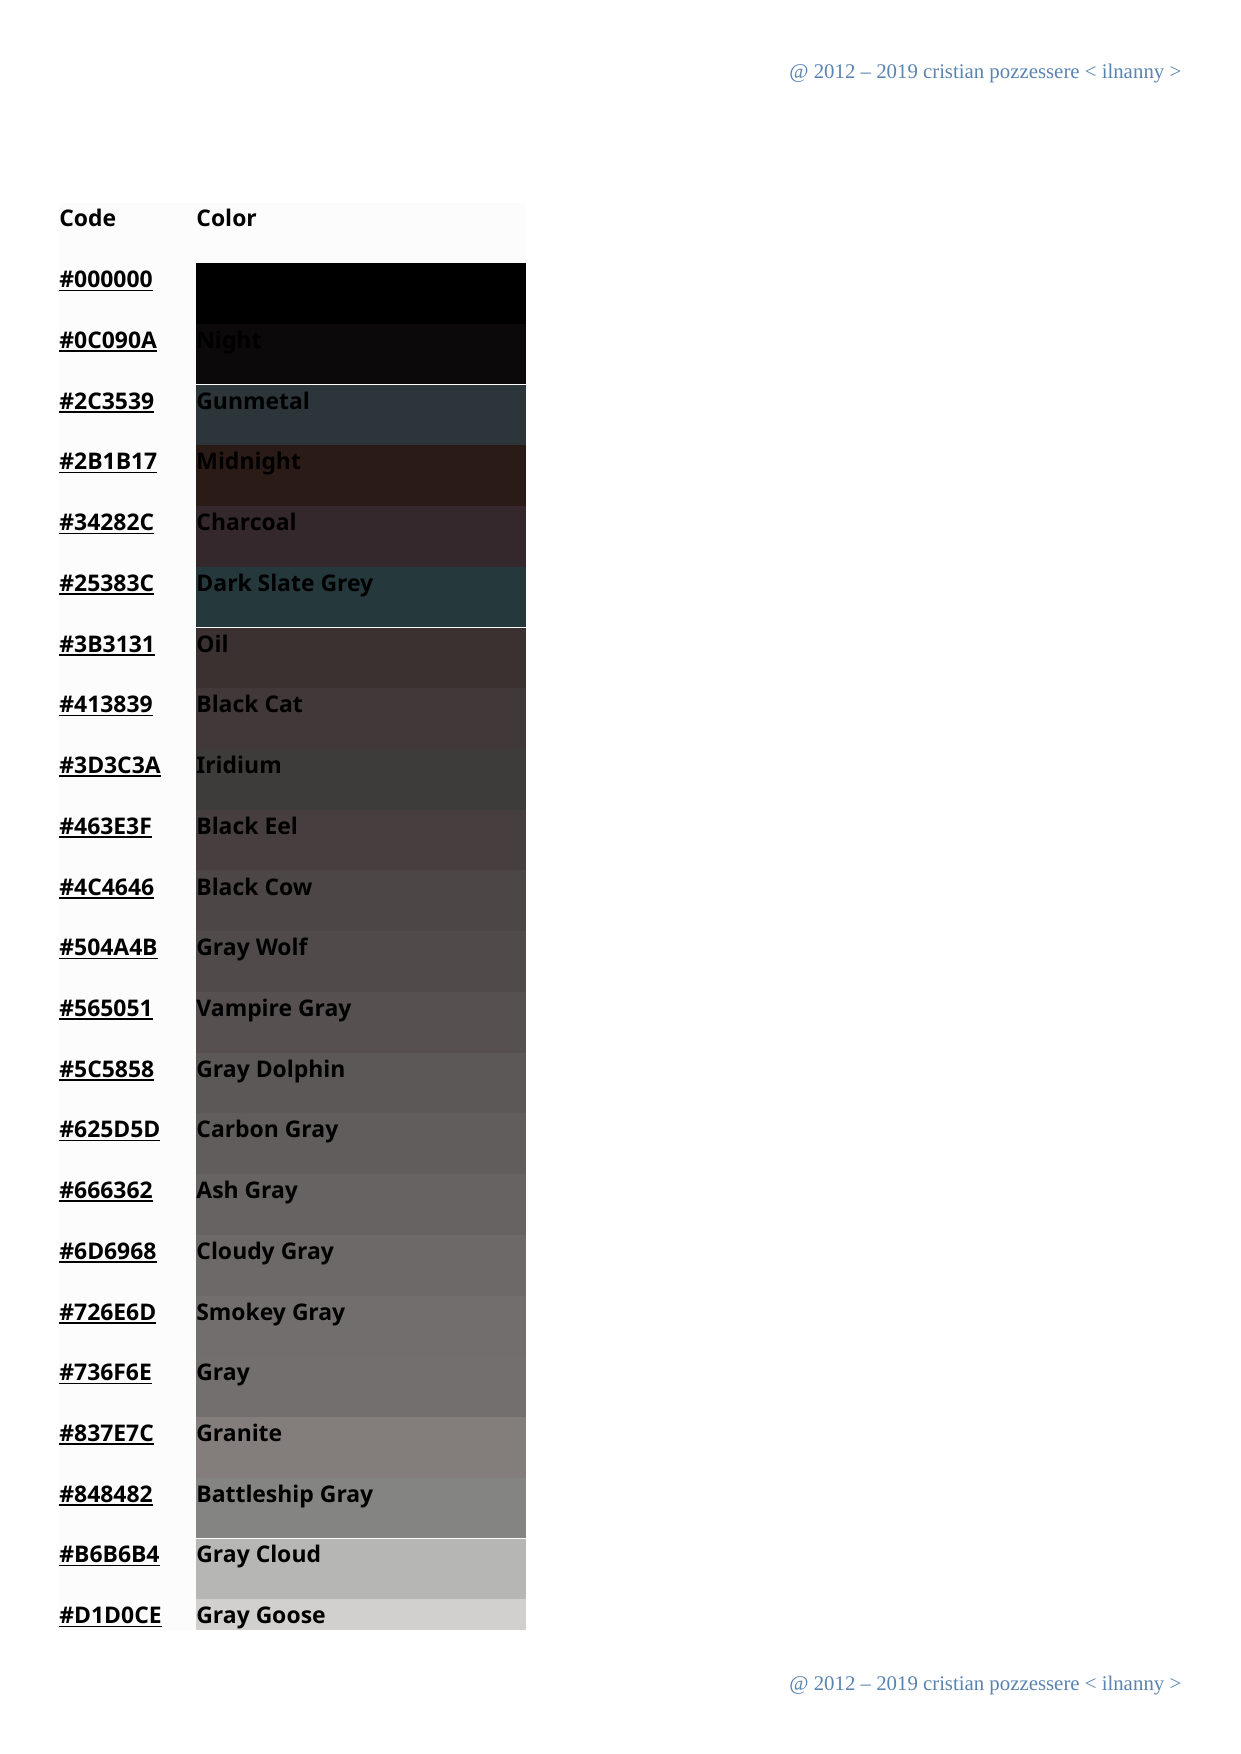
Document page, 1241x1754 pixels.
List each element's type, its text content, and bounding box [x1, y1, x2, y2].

table_cell Midnight [196, 445, 526, 506]
table_cell #25383C [59, 567, 196, 627]
table_cell Gray Goose [196, 1599, 526, 1630]
table_cell Charcoal [196, 506, 526, 567]
table_cell #463E3F [59, 810, 196, 870]
table_cell #3B3131 [59, 628, 196, 688]
table_cell Gunmetal [196, 385, 526, 445]
table_cell Gray [196, 1356, 526, 1417]
table_cell Black Cat [196, 688, 526, 749]
table_cell Black Cow [196, 870, 526, 931]
table_cell #736F6E [59, 1356, 196, 1417]
table_cell Oil [196, 628, 526, 688]
table_cell Ash Gray [196, 1174, 526, 1235]
table_cell #565051 [59, 992, 196, 1053]
table_cell #848482 [59, 1478, 196, 1538]
table_cell Battleship Gray [196, 1478, 526, 1538]
table_cell #34282C [59, 506, 196, 567]
table_cell #B6B6B4 [59, 1539, 196, 1599]
table_cell #4C4646 [59, 870, 196, 931]
table_cell Gray Wolf [196, 931, 526, 992]
table_cell Night [196, 324, 526, 384]
table_header Color [196, 203, 526, 263]
table_cell #000000 [59, 263, 196, 324]
table_cell Granite [196, 1417, 526, 1478]
table_cell #726E6D [59, 1296, 196, 1356]
table_cell #504A4B [59, 931, 196, 992]
table_cell #2B1B17 [59, 445, 196, 506]
table_cell #D1D0CE [59, 1599, 196, 1630]
table_cell Iridium [196, 749, 526, 810]
table_cell #413839 [59, 688, 196, 749]
table_cell #625D5D [59, 1113, 196, 1174]
table_cell #0C090A [59, 324, 196, 384]
table_cell Dark Slate Grey [196, 567, 526, 627]
table_cell #837E7C [59, 1417, 196, 1478]
table_cell Cloudy Gray [196, 1235, 526, 1296]
table_cell Smokey Gray [196, 1296, 526, 1356]
table_cell #3D3C3A [59, 749, 196, 810]
table_cell Black [196, 263, 526, 324]
table_cell Black Eel [196, 810, 526, 870]
table_cell #666362 [59, 1174, 196, 1235]
table_cell #5C5858 [59, 1053, 196, 1113]
table_cell #6D6968 [59, 1235, 196, 1296]
table_cell Gray Cloud [196, 1539, 526, 1599]
table_header Code [59, 203, 196, 263]
table_cell Gray Dolphin [196, 1053, 526, 1113]
table_cell Vampire Gray [196, 992, 526, 1053]
table_cell #2C3539 [59, 385, 196, 445]
table_cell Carbon Gray [196, 1113, 526, 1174]
